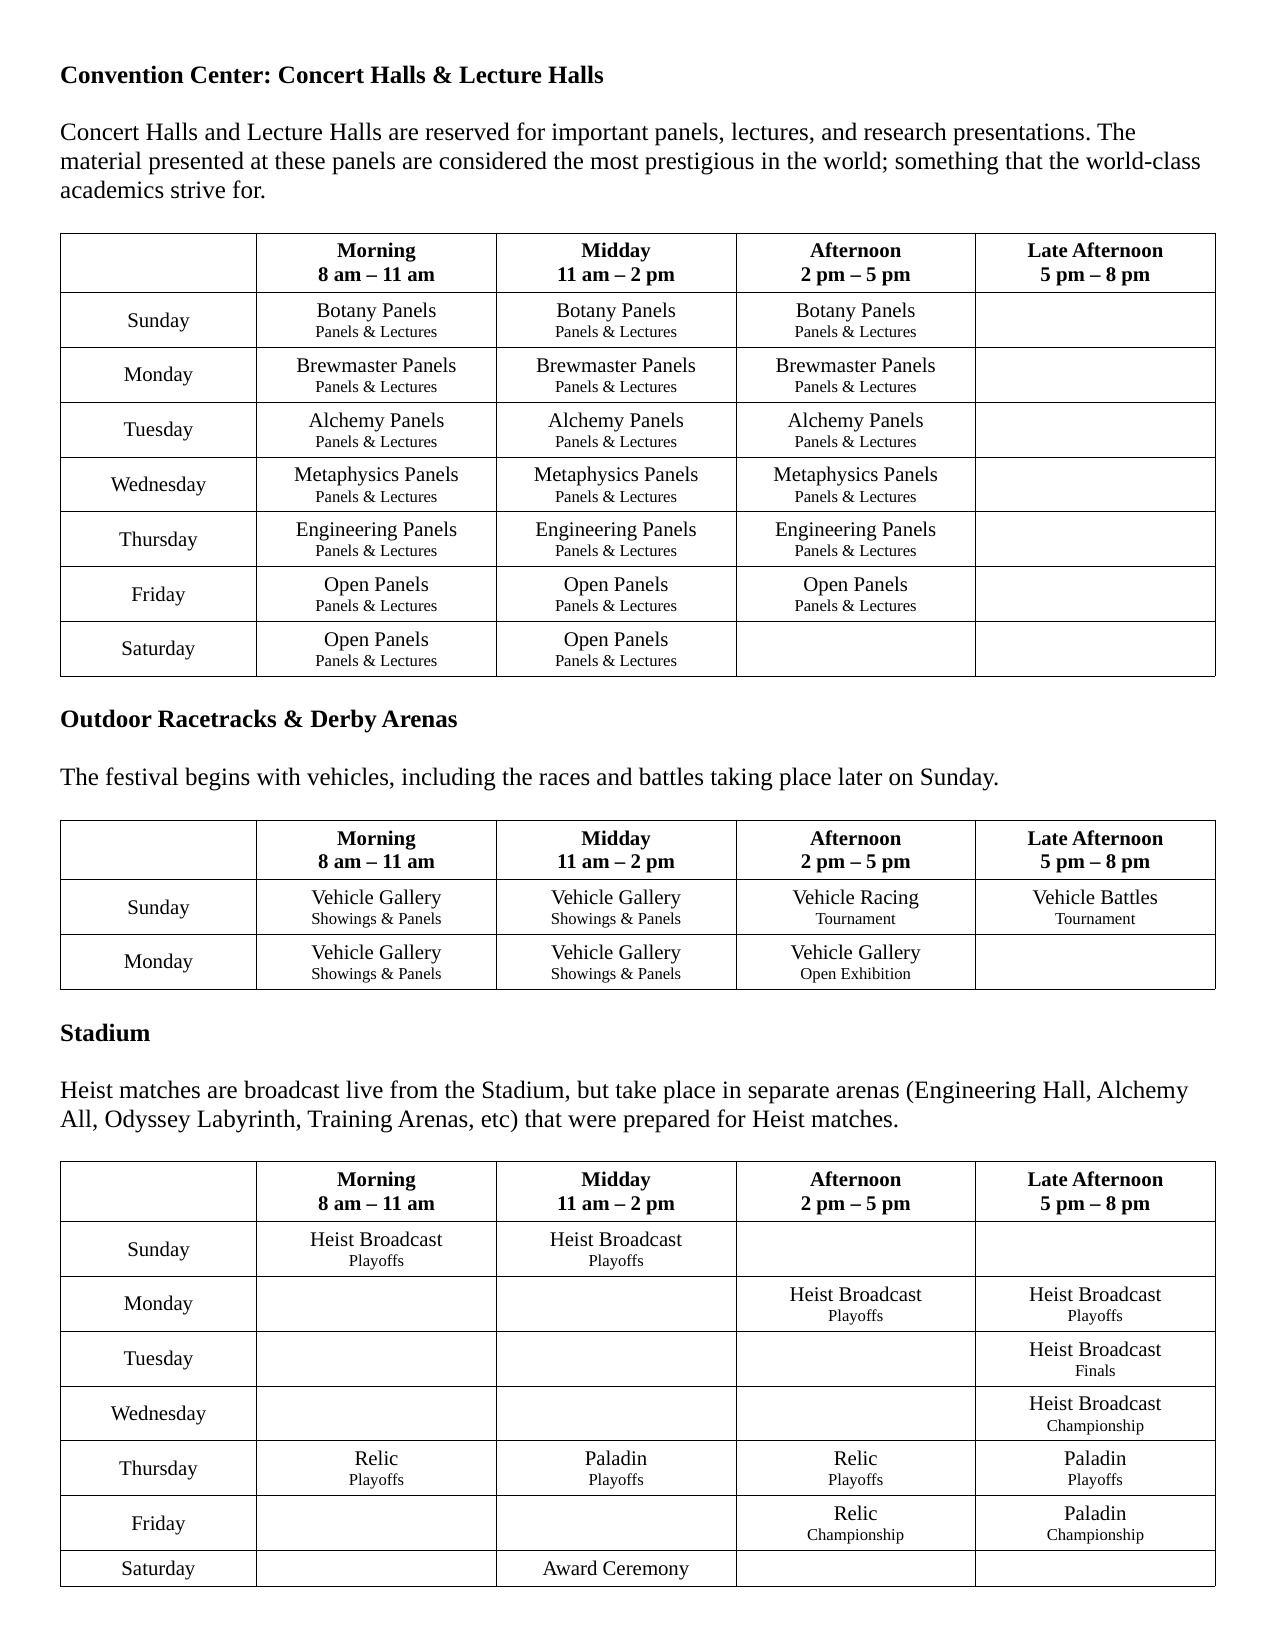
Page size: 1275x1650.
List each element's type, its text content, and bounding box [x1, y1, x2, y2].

table_header Morning 8 am – 11 am [257, 1162, 496, 1221]
table_cell Monday [61, 1277, 256, 1331]
table_cell Alchemy Panels Panels & Lectures [497, 403, 736, 457]
table_cell Open Panels Panels & Lectures [257, 622, 496, 676]
table_header Midday 11 am – 2 pm [497, 821, 736, 879]
table_cell Tuesday [61, 403, 256, 457]
table_header Late Afternoon 5 pm – 8 pm [976, 1162, 1215, 1221]
subtitle Stadium [60, 1018, 1215, 1046]
table_cell [976, 567, 1215, 621]
table_cell [976, 1222, 1215, 1276]
table_cell Saturday [61, 1551, 256, 1586]
table_cell Heist Broadcast Playoffs [976, 1277, 1215, 1331]
table_cell Paladin Championship [976, 1496, 1215, 1550]
table_cell [737, 1332, 975, 1386]
table_header Morning 8 am – 11 am [257, 234, 496, 292]
table_cell Relic Championship [737, 1496, 975, 1550]
table_cell [976, 403, 1215, 457]
table_cell Botany Panels Panels & Lectures [737, 293, 975, 347]
table_cell Friday [61, 567, 256, 621]
table_cell Wednesday [61, 458, 256, 511]
table_cell Paladin Playoffs [497, 1441, 736, 1495]
table_cell Engineering Panels Panels & Lectures [497, 512, 736, 566]
table_cell Open Panels Panels & Lectures [497, 567, 736, 621]
table_cell Metaphysics Panels Panels & Lectures [737, 458, 975, 511]
table_header Midday 11 am – 2 pm [497, 234, 736, 292]
table_header Afternoon 2 pm – 5 pm [737, 234, 975, 292]
text The festival begins with vehicles, including the races and battles taking place later on Sunday. [60, 762, 1215, 791]
table_cell Saturday [61, 622, 256, 676]
text Heist matches are broadcast live from the Stadium, but take place in separate arenas (Engineering Hall, Alchemy All, Odyssey Labyrinth, Training Arenas, etc) that were prepared for Heist matches. [60, 1075, 1215, 1133]
table_cell Sunday [61, 293, 256, 347]
table_cell [976, 622, 1215, 676]
table_cell Friday [61, 1496, 256, 1550]
table_cell Botany Panels Panels & Lectures [257, 293, 496, 347]
table_cell [497, 1496, 736, 1550]
table_cell Tuesday [61, 1332, 256, 1386]
table_cell [976, 348, 1215, 402]
table_cell Metaphysics Panels Panels & Lectures [497, 458, 736, 511]
table_cell Heist Broadcast Playoffs [497, 1222, 736, 1276]
table_cell Brewmaster Panels Panels & Lectures [257, 348, 496, 402]
table_cell Thursday [61, 512, 256, 566]
table_cell [257, 1332, 496, 1386]
table_cell Engineering Panels Panels & Lectures [257, 512, 496, 566]
table_cell Relic Playoffs [737, 1441, 975, 1495]
text Concert Halls and Lecture Halls are reserved for important panels, lectures, and research presentations. The material presented at these panels are considered the most prestigious in the world; something that the world-class academics strive for. [60, 117, 1215, 204]
table_cell Vehicle Gallery Open Exhibition [737, 935, 975, 989]
table_cell Wednesday [61, 1387, 256, 1440]
table_cell [257, 1496, 496, 1550]
subtitle Convention Center: Concert Halls & Lecture Halls [60, 60, 1215, 89]
table_cell Heist Broadcast Championship [976, 1387, 1215, 1440]
table_header Midday 11 am – 2 pm [497, 1162, 736, 1221]
table_cell [976, 935, 1215, 989]
table_cell Heist Broadcast Playoffs [737, 1277, 975, 1331]
table_cell Brewmaster Panels Panels & Lectures [497, 348, 736, 402]
table_cell [737, 1387, 975, 1440]
table_cell Sunday [61, 880, 256, 934]
table_header Late Afternoon 5 pm – 8 pm [976, 821, 1215, 879]
table_cell Heist Broadcast Finals [976, 1332, 1215, 1386]
table_cell Open Panels Panels & Lectures [257, 567, 496, 621]
table_cell Vehicle Gallery Showings & Panels [257, 880, 496, 934]
table_cell Open Panels Panels & Lectures [737, 567, 975, 621]
table_cell Monday [61, 935, 256, 989]
table_cell Sunday [61, 1222, 256, 1276]
table_cell Relic Playoffs [257, 1441, 496, 1495]
table_cell Vehicle Battles Tournament [976, 880, 1215, 934]
table_cell Botany Panels Panels & Lectures [497, 293, 736, 347]
table_cell Monday [61, 348, 256, 402]
subtitle Outdoor Racetracks & Derby Arenas [60, 704, 1215, 733]
table_cell [976, 512, 1215, 566]
table_header [61, 1162, 256, 1221]
table_cell Metaphysics Panels Panels & Lectures [257, 458, 496, 511]
table_cell [257, 1551, 496, 1586]
table_header [61, 821, 256, 879]
table_cell [497, 1387, 736, 1440]
table_header Late Afternoon 5 pm – 8 pm [976, 234, 1215, 292]
table_cell Vehicle Gallery Showings & Panels [497, 880, 736, 934]
table_cell Open Panels Panels & Lectures [497, 622, 736, 676]
table_header Afternoon 2 pm – 5 pm [737, 1162, 975, 1221]
table_cell Brewmaster Panels Panels & Lectures [737, 348, 975, 402]
table_header Morning 8 am – 11 am [257, 821, 496, 879]
table_header Afternoon 2 pm – 5 pm [737, 821, 975, 879]
table_cell Award Ceremony [497, 1551, 736, 1586]
table_cell [976, 293, 1215, 347]
table_cell Vehicle Gallery Showings & Panels [497, 935, 736, 989]
table_cell [976, 1551, 1215, 1586]
table_cell Paladin Playoffs [976, 1441, 1215, 1495]
table_cell Thursday [61, 1441, 256, 1495]
table_cell [497, 1332, 736, 1386]
table_cell Engineering Panels Panels & Lectures [737, 512, 975, 566]
table_cell [976, 458, 1215, 511]
table_cell Alchemy Panels Panels & Lectures [257, 403, 496, 457]
table_cell [737, 1551, 975, 1586]
table_cell [257, 1277, 496, 1331]
table_cell Vehicle Racing Tournament [737, 880, 975, 934]
table_header [61, 234, 256, 292]
table_cell Alchemy Panels Panels & Lectures [737, 403, 975, 457]
table_cell [737, 1222, 975, 1276]
table_cell Heist Broadcast Playoffs [257, 1222, 496, 1276]
table_cell [257, 1387, 496, 1440]
table_cell Vehicle Gallery Showings & Panels [257, 935, 496, 989]
table_cell [737, 622, 975, 676]
table_cell [497, 1277, 736, 1331]
